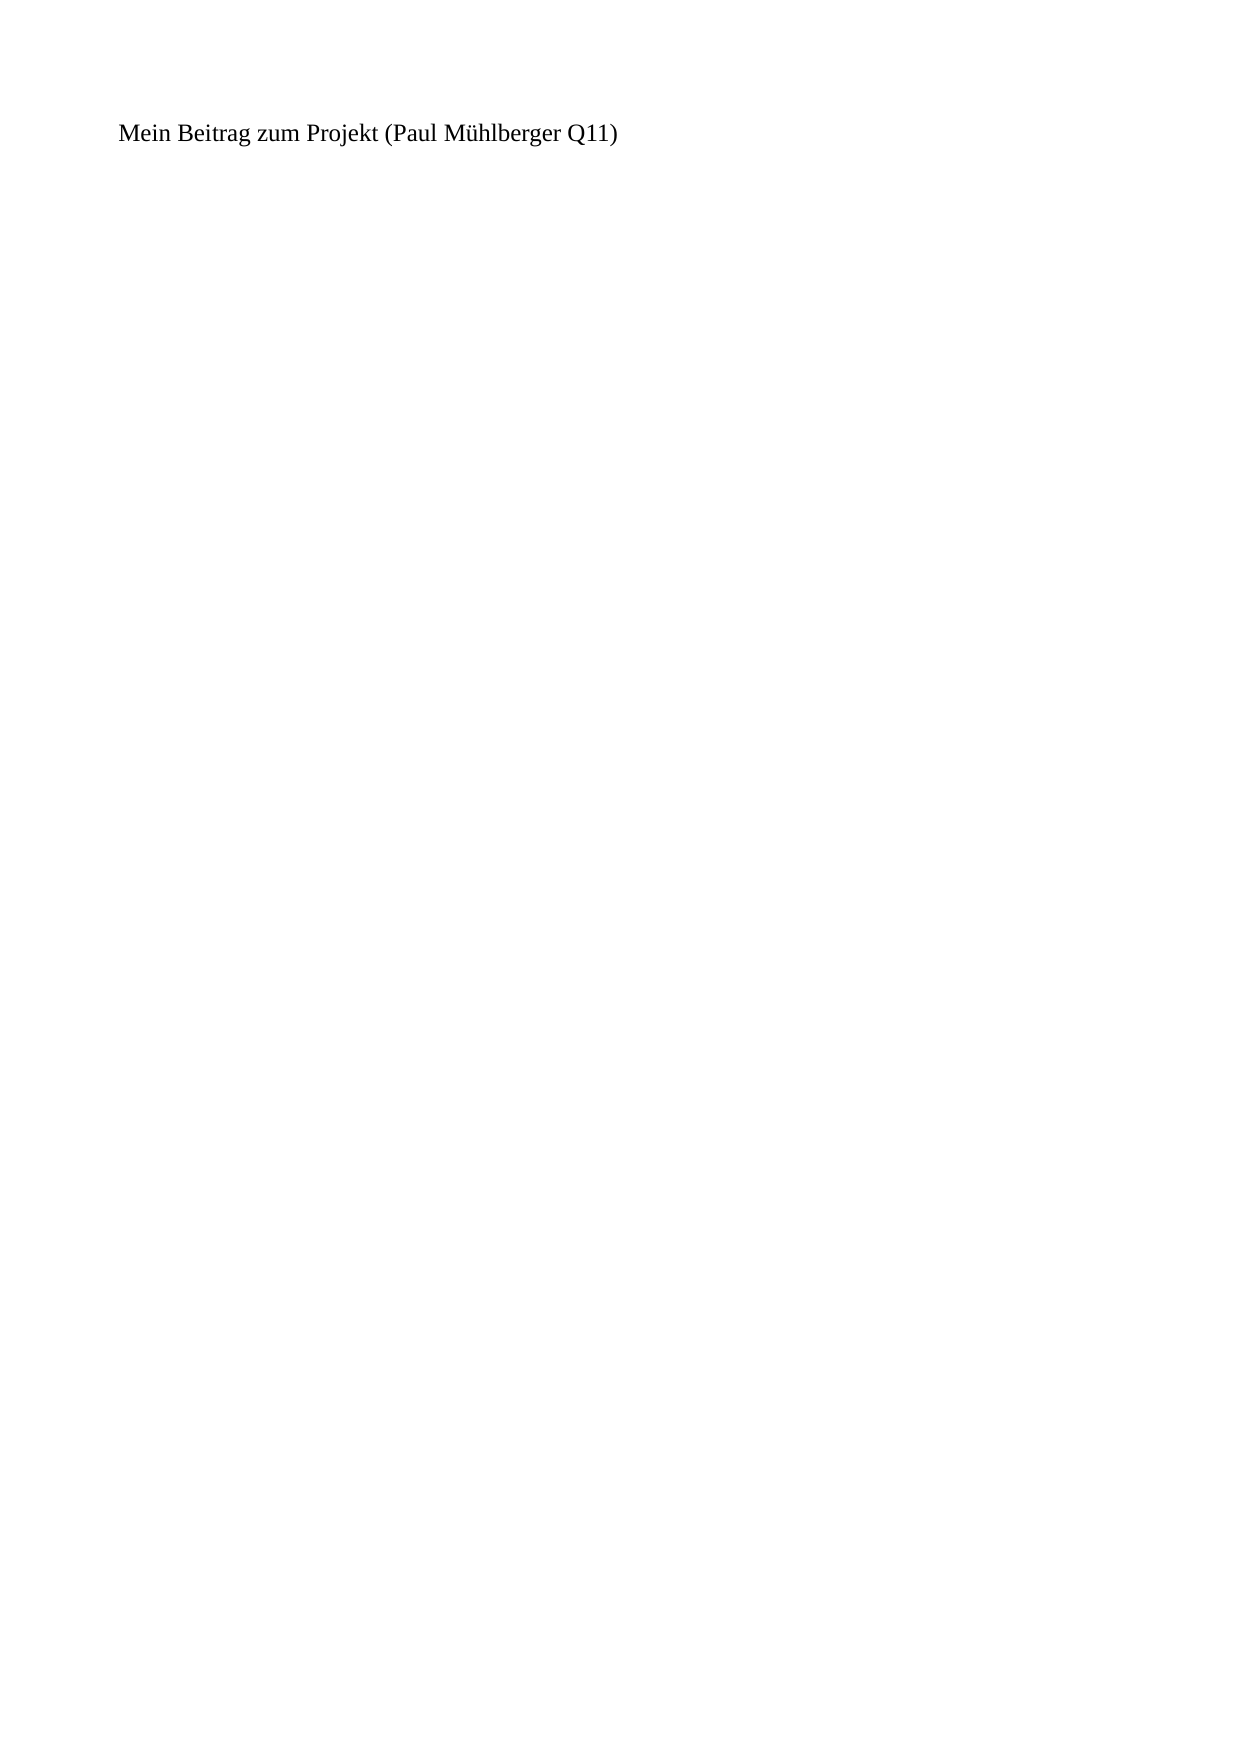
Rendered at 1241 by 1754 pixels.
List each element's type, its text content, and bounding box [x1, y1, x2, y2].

text Mein Beitrag zum Projekt (Paul Mühlberger Q11) [118, 118, 1122, 147]
